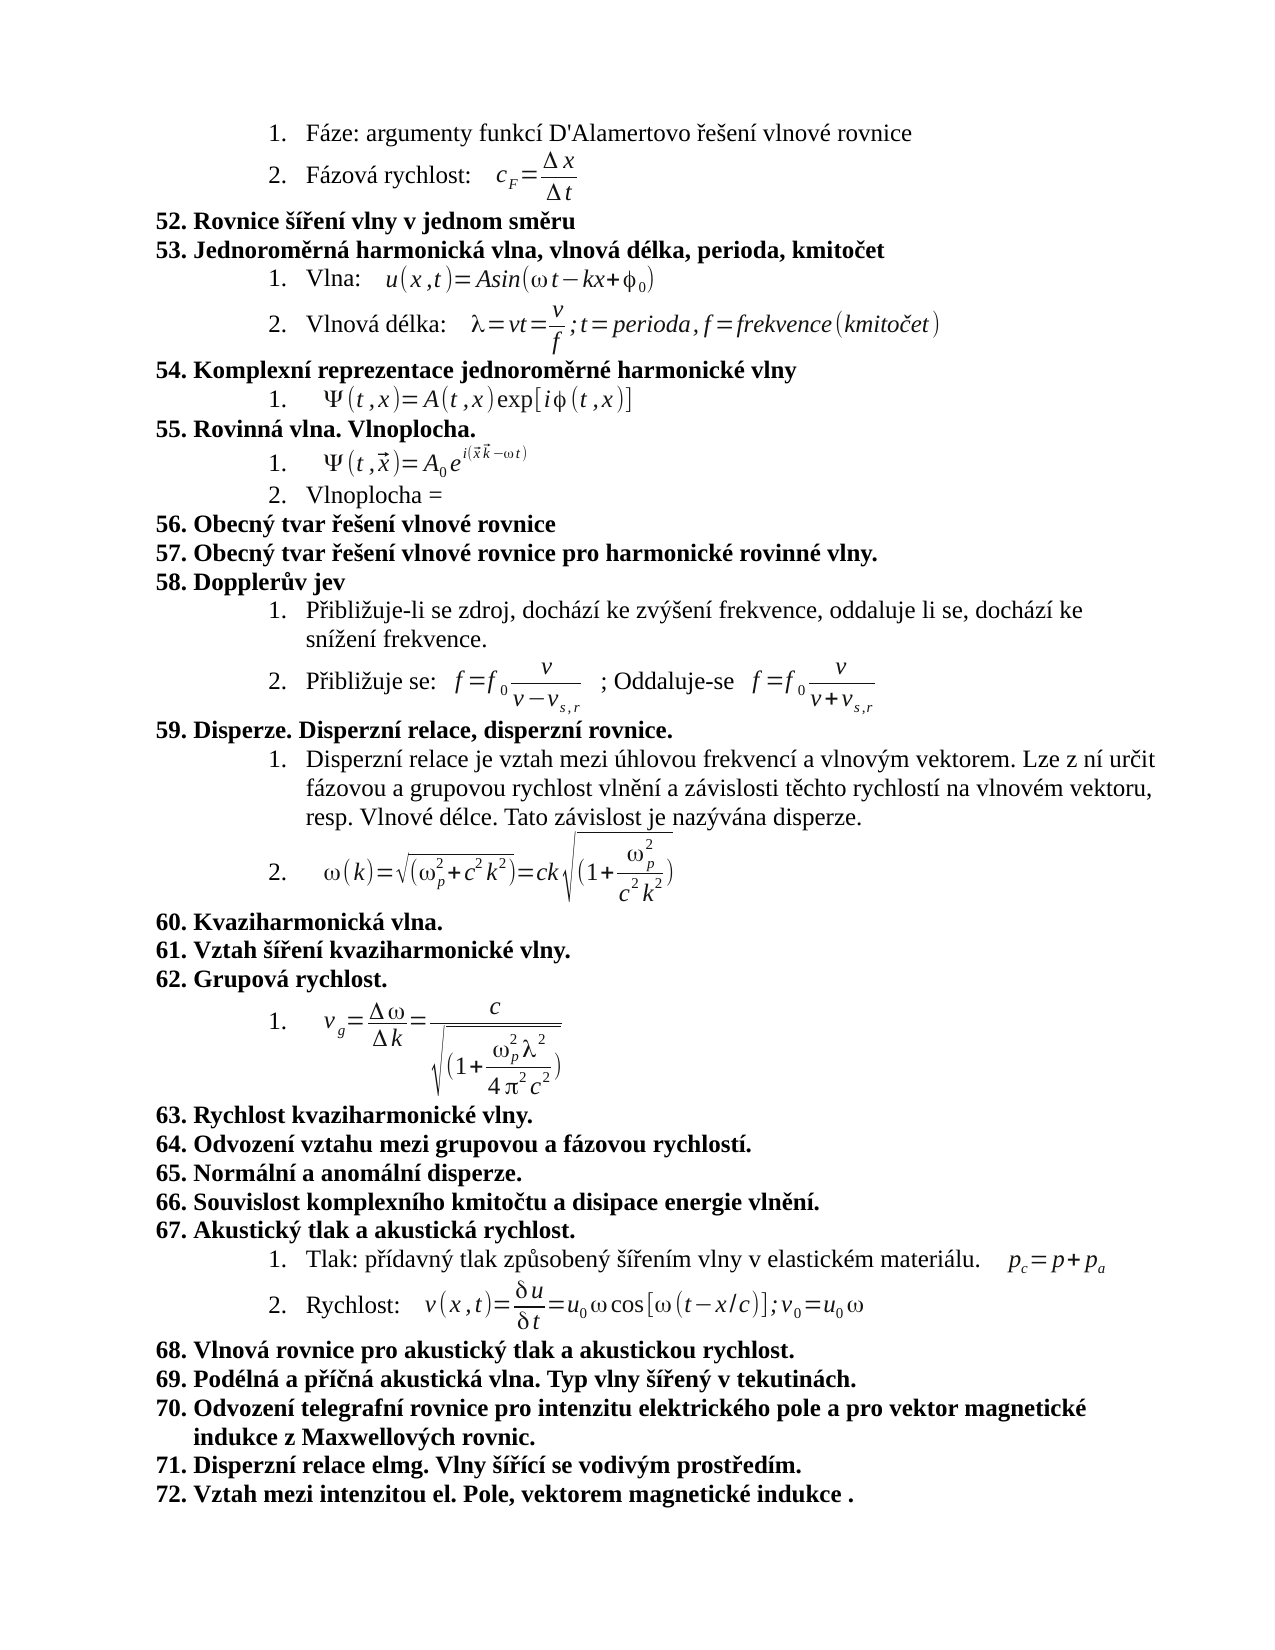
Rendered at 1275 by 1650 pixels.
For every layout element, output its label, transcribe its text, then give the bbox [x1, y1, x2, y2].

list Normální a anomální disperze. [156, 1158, 1157, 1187]
list Grupová rychlost. [156, 964, 1157, 993]
list Komplexní reprezentace jednoroměrné harmonické vlny [156, 355, 1157, 384]
list Obecný tvar řešení vlnové rovnice [156, 509, 1157, 538]
list Kvaziharmonická vlna. [156, 907, 1157, 935]
list Podélná a příčná akustická vlna. Typ vlny šířený v tekutinách. [156, 1364, 1157, 1393]
list Přibližuje se:; Oddaluje-se [268, 653, 1157, 716]
list Vztah mezi intenzitou el. Pole, vektorem magnetické indukce . [156, 1479, 1157, 1508]
list Dopplerův jev [156, 567, 1157, 595]
list Rovinná vlna. Vlnoplocha. [156, 414, 1157, 443]
list Vlnová délka: [268, 296, 1157, 355]
list Fáze: argumenty funkcí D'Alamertovo řešení vlnové rovnice [268, 118, 1157, 147]
list Disperzní relace je vztah mezi úhlovou frekvencí a vlnovým vektorem. Lze z ní určit fázovou a grupovou rychlost vlnění a závislosti těchto rychlostí na vlnovém vektoru, resp. Vlnové délce. Tato závislost je nazývána disperze. [268, 744, 1157, 831]
list Vlna: [268, 263, 1157, 296]
list Přibližuje-li se zdroj, dochází ke zvýšení frekvence, oddaluje li se, dochází ke snížení frekvence. [268, 595, 1157, 653]
list Rychlost kvaziharmonické vlny. [156, 1100, 1157, 1129]
list Disperze. Disperzní relace, disperzní rovnice. [156, 716, 1157, 744]
list Disperzní relace elmg. Vlny šířící se vodivým prostředím. [156, 1451, 1157, 1479]
list Odvození telegrafní rovnice pro intenzitu elektrického pole a pro vektor magnetické indukce z Maxwellových rovnic. [156, 1393, 1157, 1451]
list Souvislost komplexního kmitočtu a disipace energie vlnění. [156, 1187, 1157, 1215]
list Vlnová rovnice pro akustický tlak a akustickou rychlost. [156, 1336, 1157, 1364]
list Fázová rychlost: [268, 147, 1157, 206]
list Jednoroměrná harmonická vlna, vlnová délka, perioda, kmitočet [156, 235, 1157, 263]
list Vztah šíření kvaziharmonické vlny. [156, 935, 1157, 964]
list Vlnoplocha = [268, 480, 1157, 509]
list Rovnice šíření vlny v jednom směru [156, 206, 1157, 235]
list Rychlost: [268, 1277, 1157, 1336]
list Odvození vztahu mezi grupovou a fázovou rychlostí. [156, 1129, 1157, 1158]
list Tlak: přídavný tlak způsobený šířením vlny v elastickém materiálu. [268, 1244, 1157, 1277]
list Akustický tlak a akustická rychlost. [156, 1215, 1157, 1244]
list Obecný tvar řešení vlnové rovnice pro harmonické rovinné vlny. [156, 538, 1157, 567]
